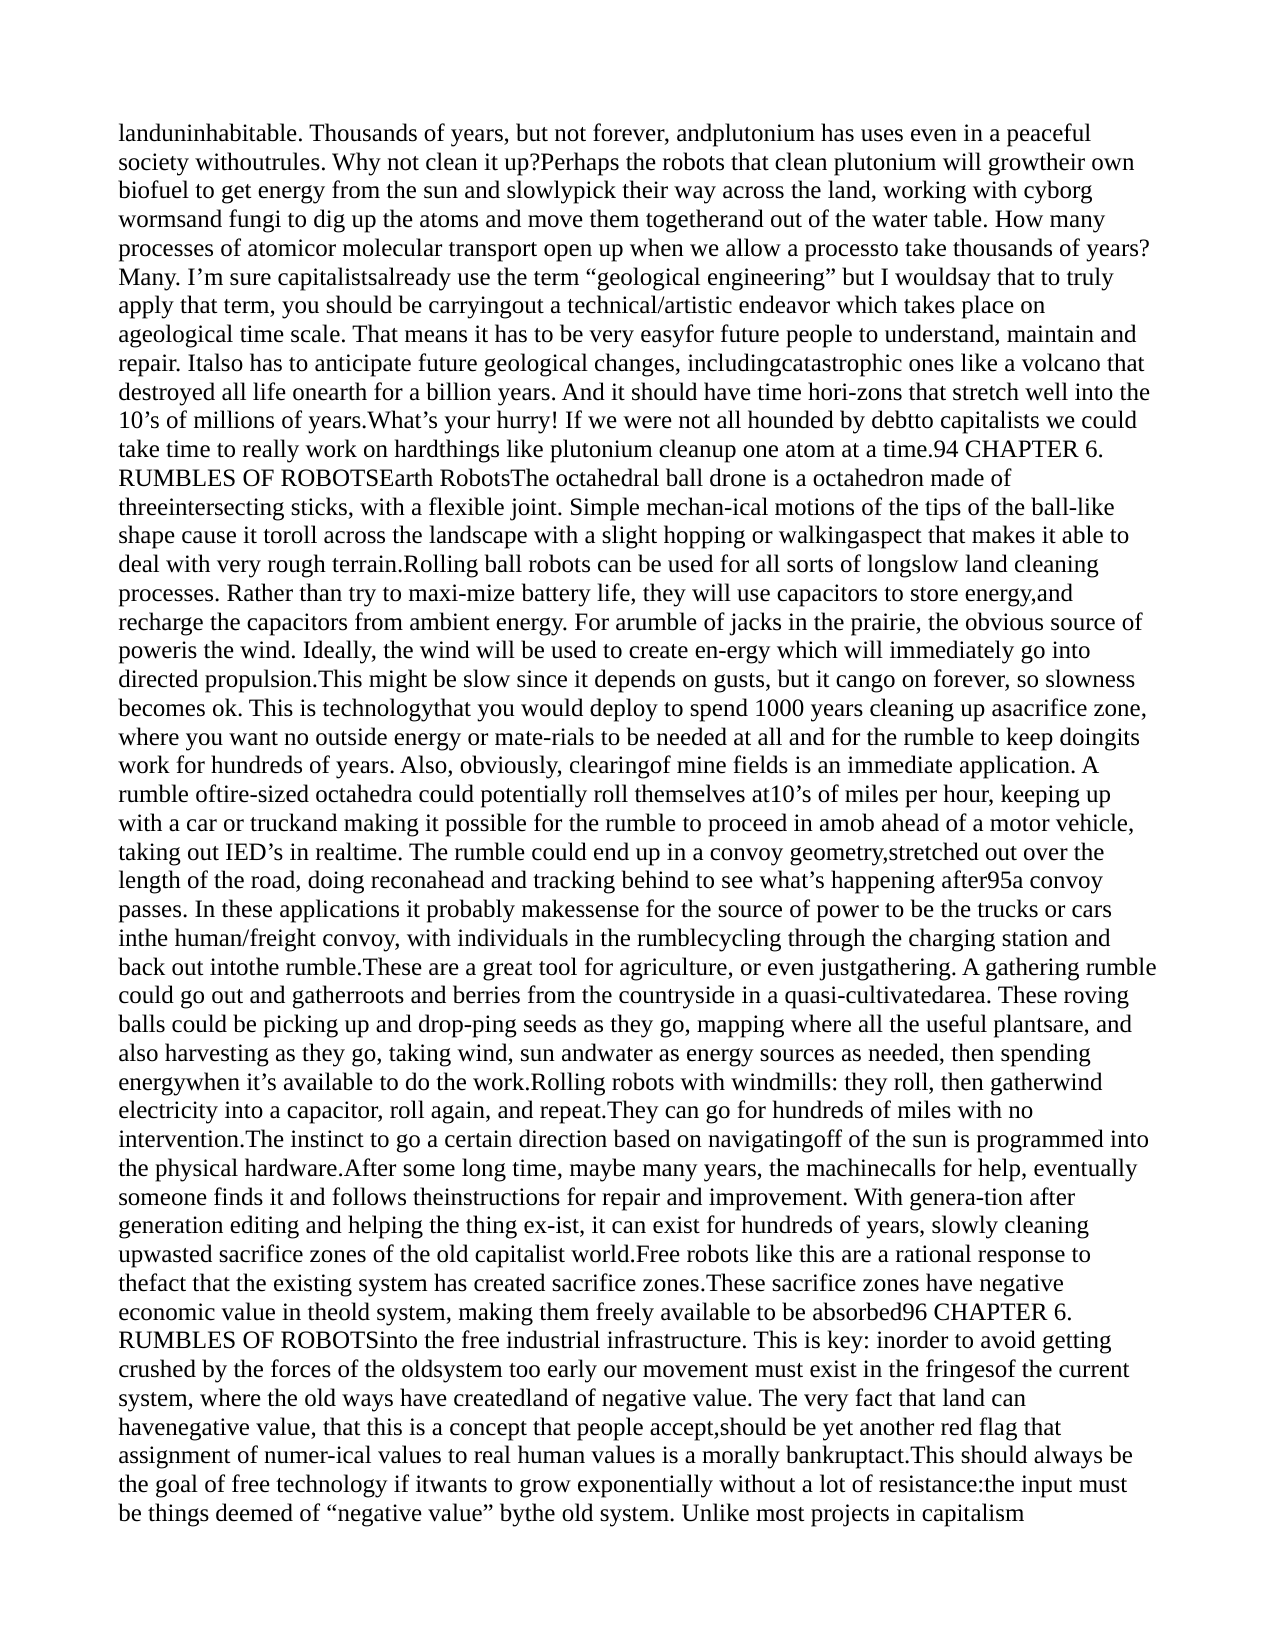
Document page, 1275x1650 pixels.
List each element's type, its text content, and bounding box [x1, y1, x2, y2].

text landuninhabitable. Thousands of years, but not forever, andplutonium has uses even in a peaceful society withoutrules. Why not clean it up?Perhaps the robots that clean plutonium will growtheir own biofuel to get energy from the sun and slowlypick their way across the land, working with cyborg wormsand fungi to dig up the atoms and move them togetherand out of the water table. How many processes of atomicor molecular transport open up when we allow a processto take thousands of years? Many. I’m sure capitalistsalready use the term “geological engineering” but I wouldsay that to truly apply that term, you should be carryingout a technical/artistic endeavor which takes place on ageological time scale. That means it has to be very easyfor future people to understand, maintain and repair. Italso has to anticipate future geological changes, includingcatastrophic ones like a volcano that destroyed all life onearth for a billion years. And it should have time hori-zons that stretch well into the 10’s of millions of years.What’s your hurry! If we were not all hounded by debtto capitalists we could take time to really work on hardthings like plutonium cleanup one atom at a time.94 CHAPTER 6. RUMBLES OF ROBOTSEarth RobotsThe octahedral ball drone is a octahedron made of threeintersecting sticks, with a flexible joint. Simple mechan-ical motions of the tips of the ball-like shape cause it toroll across the landscape with a slight hopping or walkingaspect that makes it able to deal with very rough terrain.Rolling ball robots can be used for all sorts of longslow land cleaning processes. Rather than try to maxi-mize battery life, they will use capacitors to store energy,and recharge the capacitors from ambient energy. For arumble of jacks in the prairie, the obvious source of poweris the wind. Ideally, the wind will be used to create en-ergy which will immediately go into directed propulsion.This might be slow since it depends on gusts, but it cango on forever, so slowness becomes ok. This is technologythat you would deploy to spend 1000 years cleaning up asacrifice zone, where you want no outside energy or mate-rials to be needed at all and for the rumble to keep doingits work for hundreds of years. Also, obviously, clearingof mine fields is an immediate application. A rumble oftire-sized octahedra could potentially roll themselves at10’s of miles per hour, keeping up with a car or truckand making it possible for the rumble to proceed in amob ahead of a motor vehicle, taking out IED’s in realtime. The rumble could end up in a convoy geometry,stretched out over the length of the road, doing reconahead and tracking behind to see what’s happening after95a convoy passes. In these applications it probably makessense for the source of power to be the trucks or cars inthe human/freight convoy, with individuals in the rumblecycling through the charging station and back out intothe rumble.These are a great tool for agriculture, or even justgathering. A gathering rumble could go out and gatherroots and berries from the countryside in a quasi-cultivatedarea. These roving balls could be picking up and drop-ping seeds as they go, mapping where all the useful plantsare, and also harvesting as they go, taking wind, sun andwater as energy sources as needed, then spending energywhen it’s available to do the work.Rolling robots with windmills: they roll, then gatherwind electricity into a capacitor, roll again, and repeat.They can go for hundreds of miles with no intervention.The instinct to go a certain direction based on navigatingoff of the sun is programmed into the physical hardware.After some long time, maybe many years, the machinecalls for help, eventually someone finds it and follows theinstructions for repair and improvement. With genera-tion after generation editing and helping the thing ex-ist, it can exist for hundreds of years, slowly cleaning upwasted sacrifice zones of the old capitalist world.Free robots like this are a rational response to thefact that the existing system has created sacrifice zones.These sacrifice zones have negative economic value in theold system, making them freely available to be absorbed96 CHAPTER 6. RUMBLES OF ROBOTSinto the free industrial infrastructure. This is key: inorder to avoid getting crushed by the forces of the oldsystem too early our movement must exist in the fringesof the current system, where the old ways have createdland of negative value. The very fact that land can havenegative value, that this is a concept that people accept,should be yet another red flag that assignment of numer-ical values to real human values is a morally bankruptact.This should always be the goal of free technology if itwants to grow exponentially without a lot of resistance:the input must be things deemed of “negative value” bythe old system. Unlike most projects in capitalism [118, 118, 1157, 1527]
